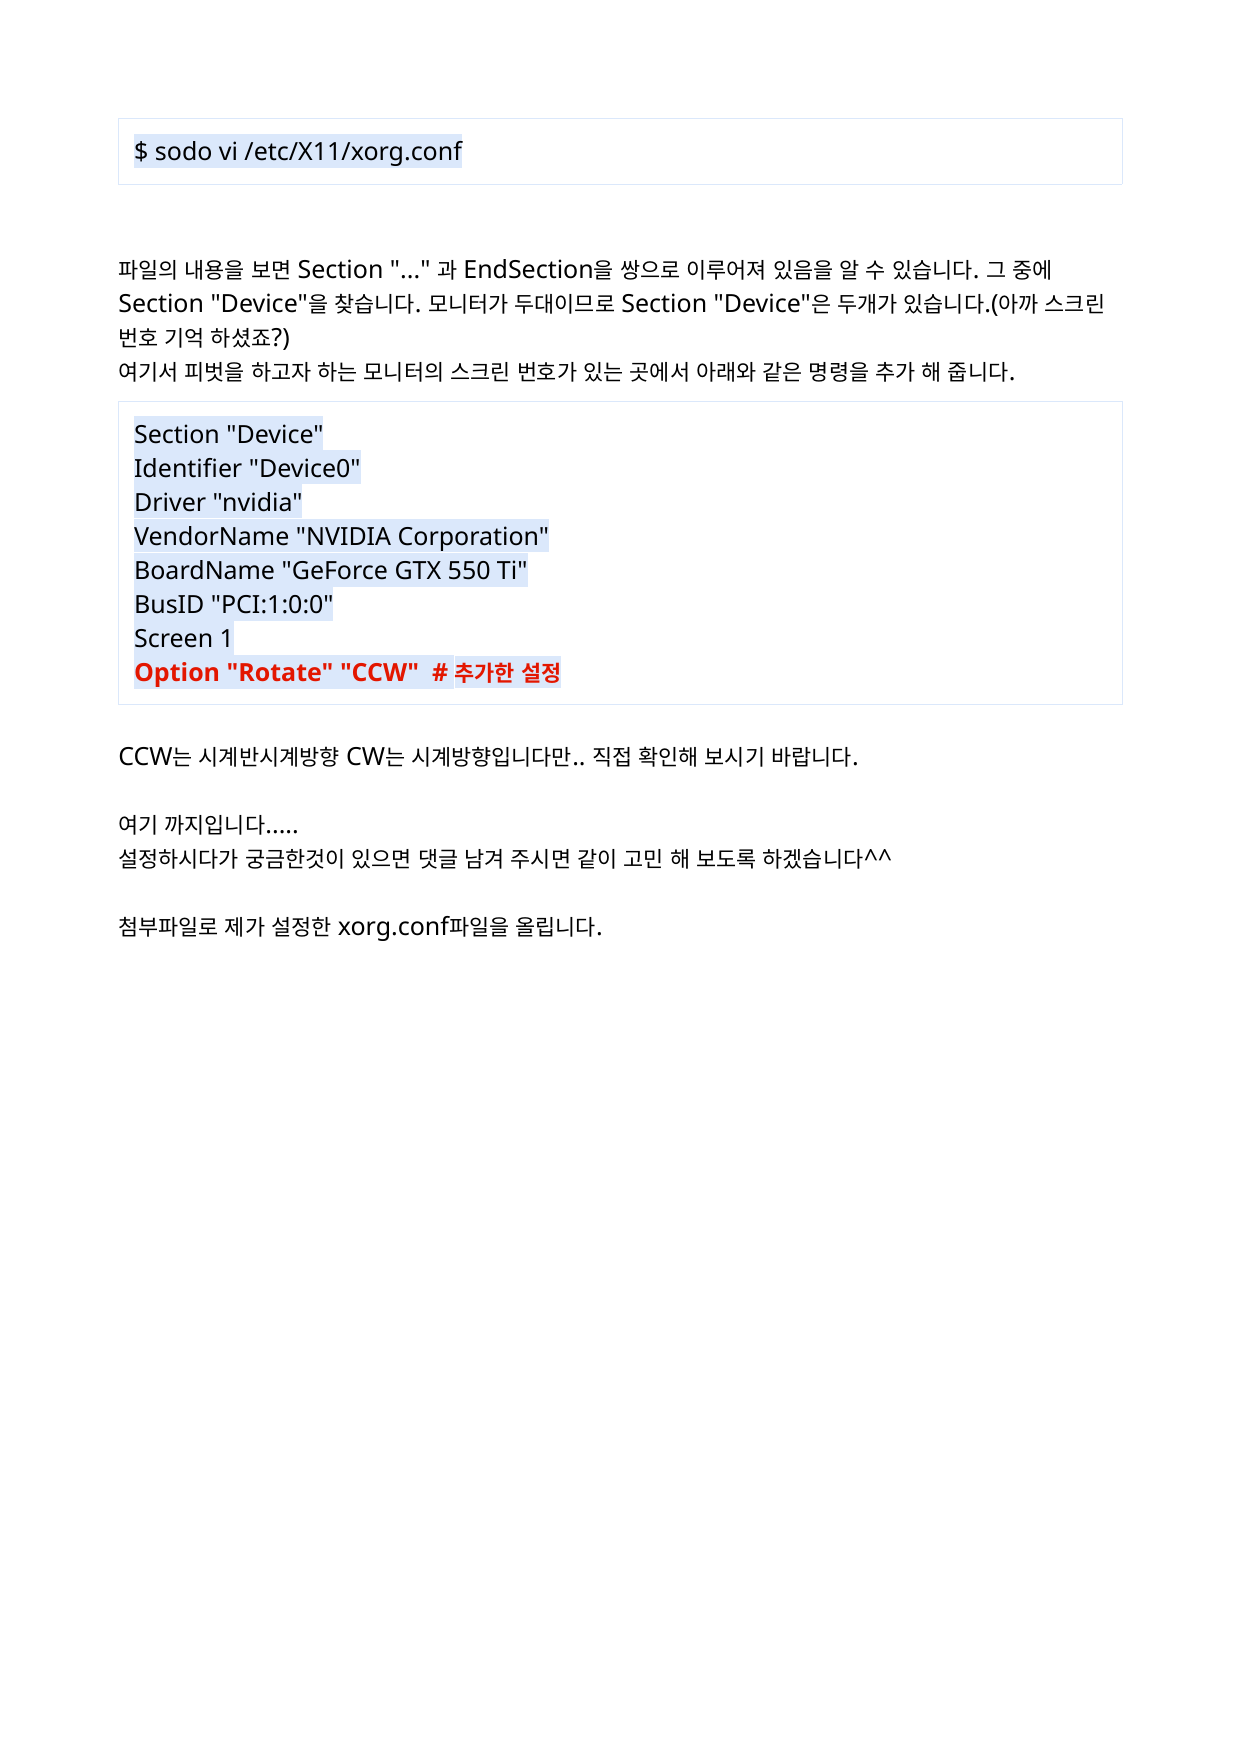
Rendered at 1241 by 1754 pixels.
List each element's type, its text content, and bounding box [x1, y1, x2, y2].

text CCW는 시계반시계방향 CW는 시계방향입니다만.. 직접 확인해 보시기 바랍니다. 여기 까지입니다..... 설정하시다가 궁금한것이 있으면 댓글 남겨 주시면 같이 고민 해 보도록 하겠습니다^^ 첨부파일로 제가 설정한 xorg.conf파일을 올립니다. [118, 705, 1122, 943]
text 파일의 내용을 보면 Section "..." 과 EndSection을 쌍으로 이루어져 있음을 알 수 있습니다. 그 중에 Section "Device"을 찾습니다. 모니터가 두대이므로 Section "Device"은 두개가 있습니다.(아까 스크린 번호 기억 하셨죠?) 여기서 피벗을 하고자 하는 모니터의 스크린 번호가 있는 곳에서 아래와 같은 명령을 추가 해 줍니다. [118, 185, 1122, 388]
text Identifier "Device0" Driver "nvidia" VendorName "NVIDIA Corporation" BoardName "GeForce GTX 550 Ti" BusID "PCI:1:0:0" Screen 1 Option "Rotate" "CCW" # 추가한 설정 [119, 434, 1122, 704]
text $ sodo vi /etc/X11/xorg.conf [119, 119, 1122, 184]
text Section "Device" [119, 402, 1122, 434]
